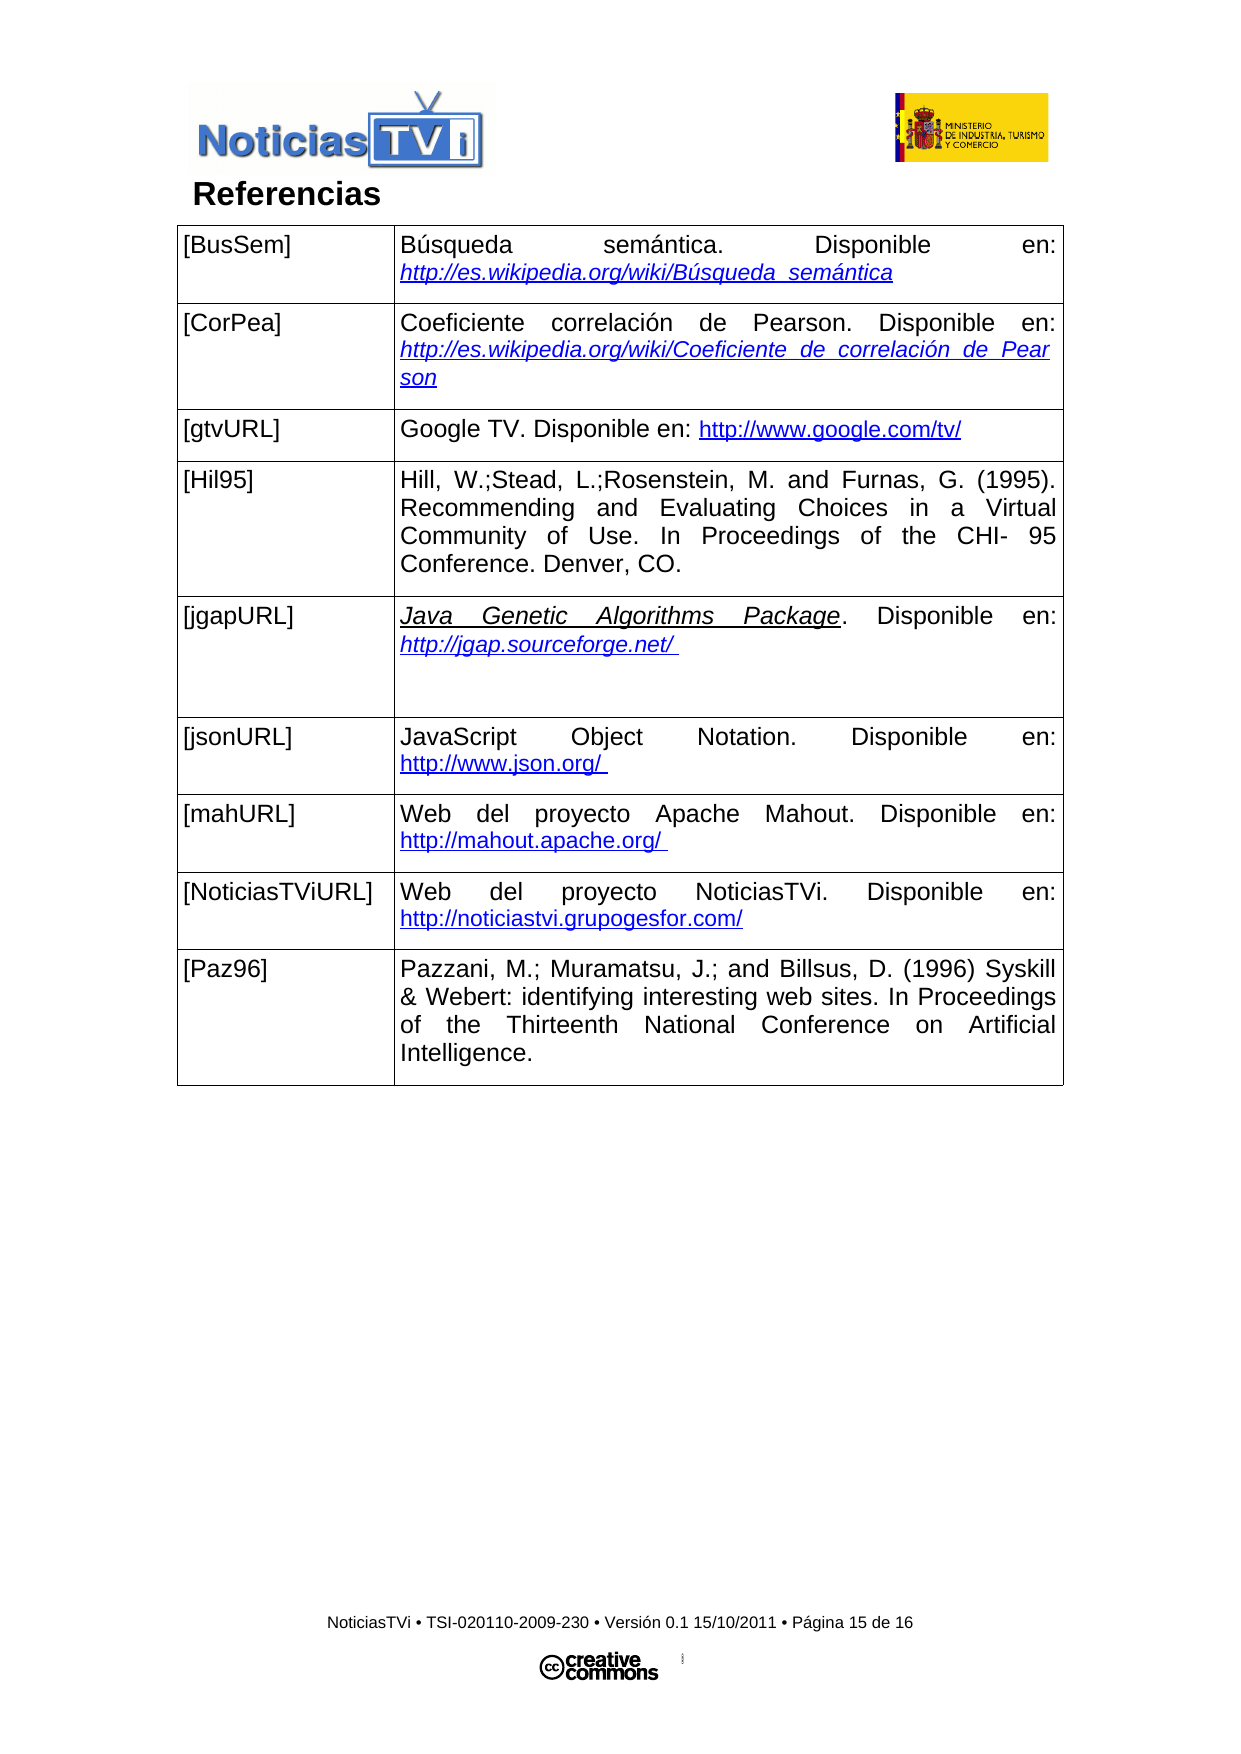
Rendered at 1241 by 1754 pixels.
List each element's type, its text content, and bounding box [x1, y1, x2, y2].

table_cell [gtvURL] [178, 410, 394, 461]
table_cell [CorPea] [178, 304, 394, 408]
table_cell Coeficiente correlación de Pearson. Disponible en: http://es.wikipedia.org/wiki/Coeficiente_de_correlación_de_Pearson [395, 304, 1063, 408]
table_cell JavaScript Object Notation. Disponible en: http://www.json.org/ [395, 718, 1063, 794]
table_cell Google TV. Disponible en: http://www.google.com/tv/ [395, 410, 1063, 461]
table_cell Hill, W.;Stead, L.;Rosenstein, M. and Furnas, G. (1995). Recommending and Evaluating Choices in a Virtual Community of Use. In Proceedings of the CHI- 95 Conference. Denver, CO. [395, 462, 1063, 596]
table_cell [jgapURL] [178, 597, 394, 717]
picture [895, 93, 1049, 162]
table_cell [mahURL] [178, 795, 394, 872]
table_header Búsqueda semántica. Disponible en: http://es.wikipedia.org/wiki/Búsqueda_semántica [395, 226, 1063, 303]
table_header [BusSem] [178, 226, 394, 303]
table_cell Pazzani, M.; Muramatsu, J.; and Billsus, D. (1996) Syskill & Webert: identifying interesting web sites. In Proceedings of the Thirteenth National Conference on Artificial Intelligence. [395, 950, 1063, 1085]
table_cell Web del proyecto NoticiasTVi. Disponible en: http://noticiastvi.grupogesfor.com/ [395, 873, 1063, 949]
table_cell [Paz96] [178, 950, 394, 1085]
picture [187, 83, 496, 175]
table_cell [jsonURL] [178, 718, 394, 794]
table_cell Web del proyecto Apache Mahout. Disponible en: http://mahout.apache.org/ [395, 795, 1063, 872]
table_cell [NoticiasTViURL] [178, 873, 394, 949]
table_cell [Hil95] [178, 462, 394, 596]
table_cell Java Genetic Algorithms Package. Disponible en: http://jgap.sourceforge.net/ [395, 597, 1063, 717]
